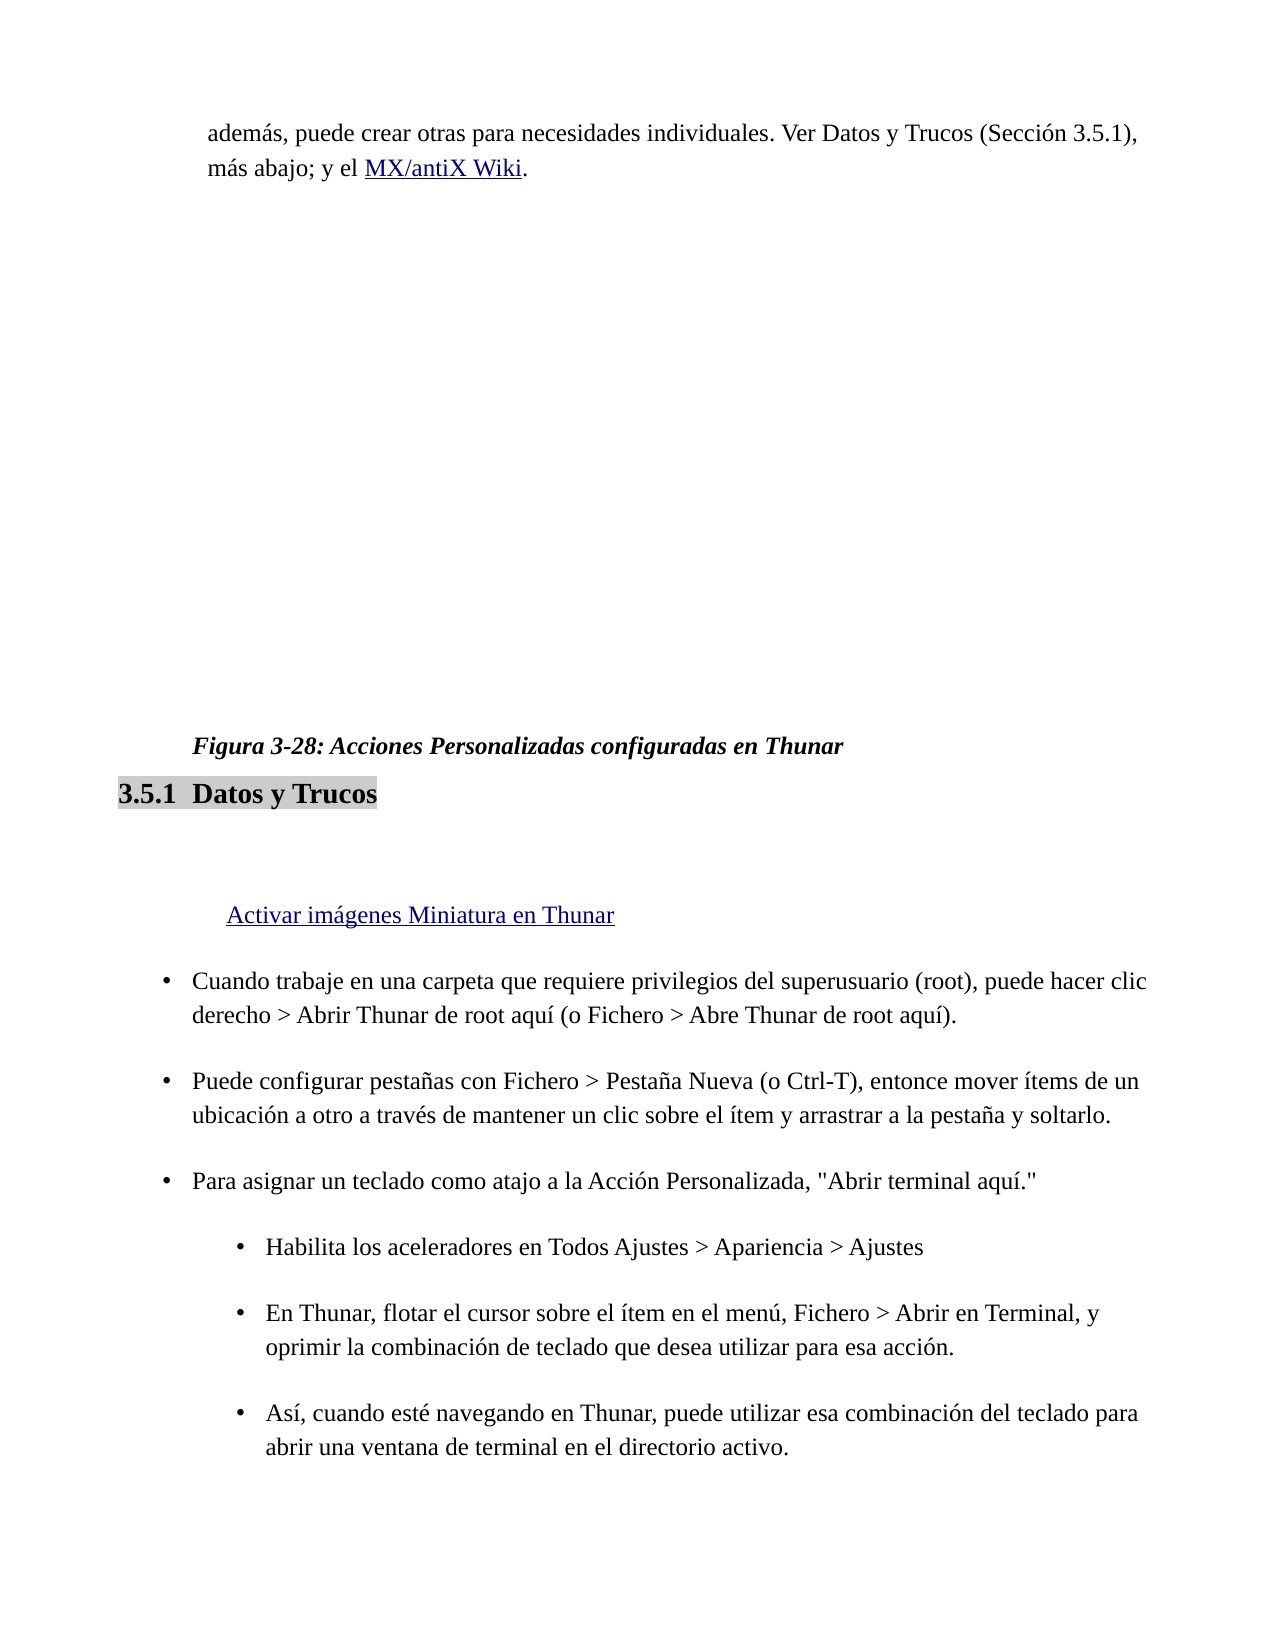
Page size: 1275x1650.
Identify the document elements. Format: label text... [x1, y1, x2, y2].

list Puede configurar pestañas con Fichero > Pestaña Nueva (o Ctrl-T), entonce mover ítems de un ubicación a otro a través de mantener un clic sobre el ítem y arrastrar a la pestaña y soltarlo. [162, 1066, 1157, 1129]
text Figura 3-28: Acciones Personalizadas configuradas en Thunar [118, 731, 1157, 760]
list Habilita los aceleradores en Todos Ajustes > Apariencia > Ajustes [236, 1232, 1157, 1261]
list además, puede crear otras para necesidades individuales. Ver Datos y Trucos (Sección 3.5.1), más abajo; y el MX/antiX Wiki. [178, 118, 1141, 181]
subtitle 3.5.1 Datos y Trucos [377, 776, 1157, 809]
text Activar imágenes Miniatura en Thunar [118, 841, 1157, 929]
list En Thunar, flotar el cursor sobre el ítem en el menú, Fichero > Abrir en Terminal, y oprimir la combinación de teclado que desea utilizar para esa acción. [236, 1298, 1157, 1361]
list Cuando trabaje en una carpeta que requiere privilegios del superusuario (root), puede hacer clic derecho > Abrir Thunar de root aquí (o Fichero > Abre Thunar de root aquí). [162, 966, 1157, 1029]
list Así, cuando esté navegando en Thunar, puede utilizar esa combinación del teclado para abrir una ventana de terminal en el directorio activo. [236, 1398, 1157, 1461]
list Para asignar un teclado como atajo a la Acción Personalizada, "Abrir terminal aquí." [162, 1166, 1157, 1195]
